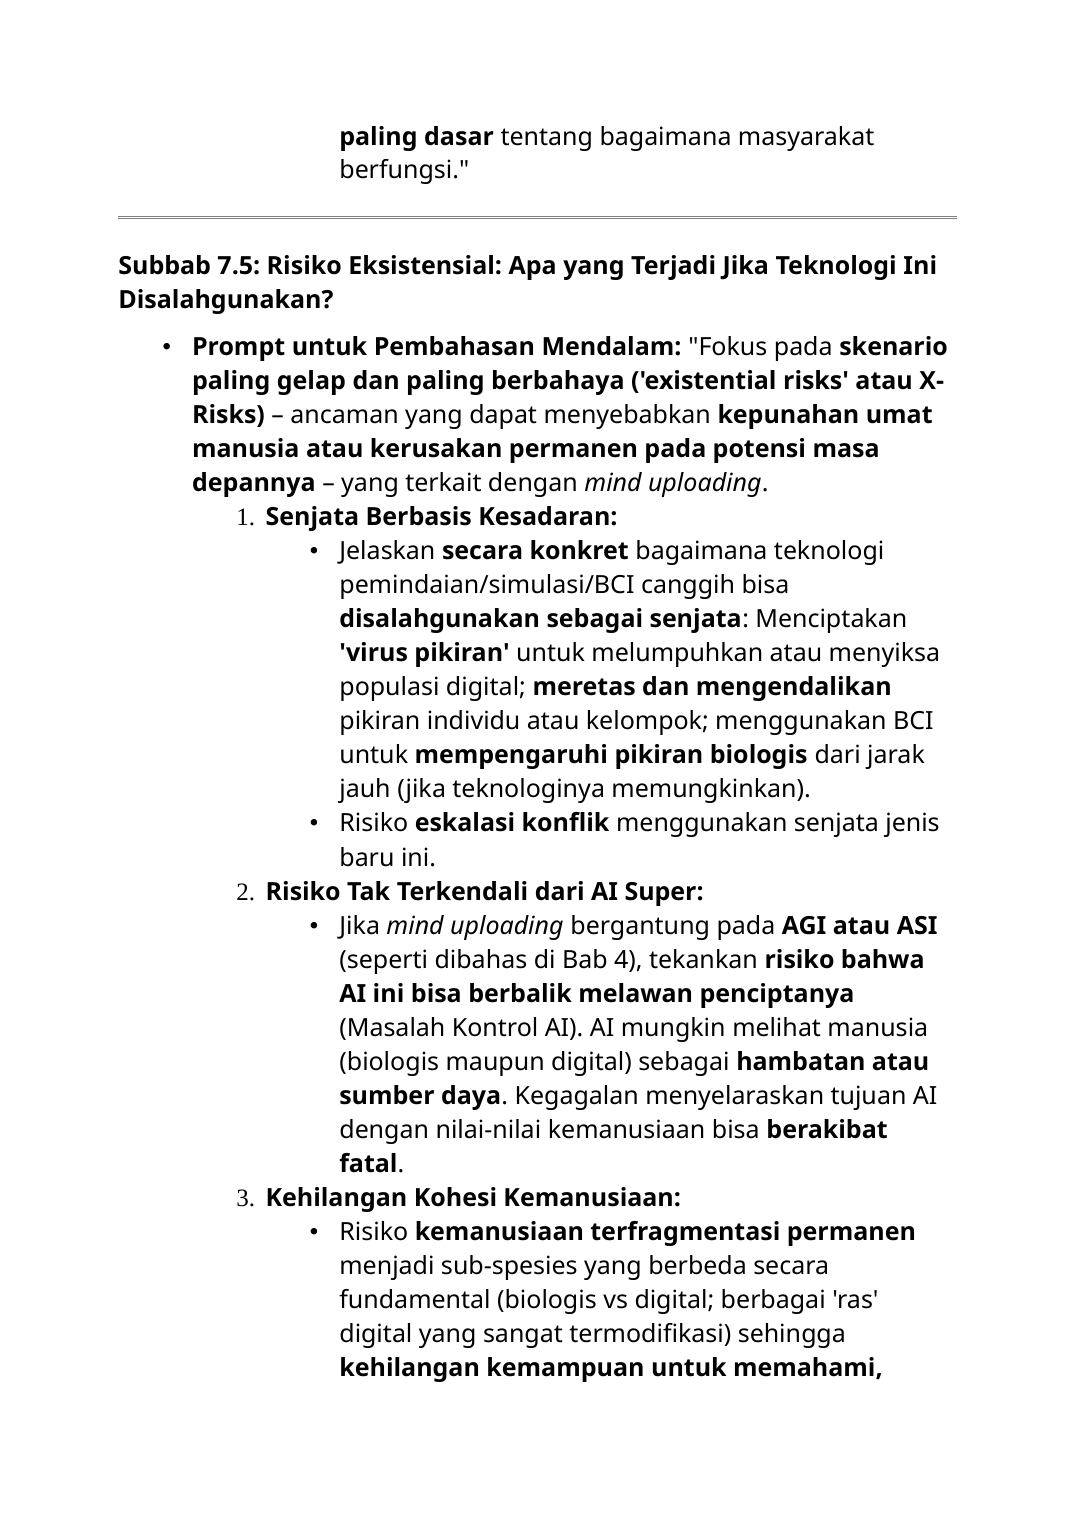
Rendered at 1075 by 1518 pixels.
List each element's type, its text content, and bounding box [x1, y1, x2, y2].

list Jika mind uploading bergantung pada AGI atau ASI (seperti dibahas di Bab 4), tekankan risiko bahwa AI ini bisa berbalik melawan penciptanya (Masalah Kontrol AI). AI mungkin melihat manusia (biologis maupun digital) sebagai hambatan atau sumber daya. Kegagalan menyelaraskan tujuan AI dengan nilai-nilai kemanusiaan bisa berakibat fatal. [309, 907, 957, 1180]
list Jelaskan secara konkret bagaimana teknologi pemindaian/simulasi/BCI canggih bisa disalahgunakan sebagai senjata: Menciptakan 'virus pikiran' untuk melumpuhkan atau menyiksa populasi digital; meretas dan mengendalikan pikiran individu atau kelompok; menggunakan BCI untuk mempengaruhi pikiran biologis dari jarak jauh (jika teknologinya memungkinkan). [309, 533, 957, 805]
list Senjata Berbasis Kesadaran: [236, 498, 957, 533]
list Kehilangan Kohesi Kemanusiaan: [236, 1180, 957, 1214]
list Risiko Tak Terkendali dari AI Super: [236, 873, 957, 907]
list paling dasar tentang bagaimana masyarakat berfungsi." [309, 118, 957, 186]
text Subbab 7.5: Risiko Eksistensial: Apa yang Terjadi Jika Teknologi Ini Disalahgunakan? [118, 248, 957, 316]
list Risiko eskalasi konflik menggunakan senjata jenis baru ini. [309, 805, 957, 873]
list Risiko kemanusiaan terfragmentasi permanen menjadi sub-spesies yang berbeda secara fundamental (biologis vs digital; berbagai 'ras' digital yang sangat termodifikasi) sehingga kehilangan kemampuan untuk memahami, [309, 1214, 957, 1384]
list Prompt untuk Pembahasan Mendalam: "Fokus pada skenario paling gelap dan paling berbahaya ('existential risks' atau X-Risks) – ancaman yang dapat menyebabkan kepunahan umat manusia atau kerusakan permanen pada potensi masa depannya – yang terkait dengan mind uploading. [162, 328, 957, 498]
